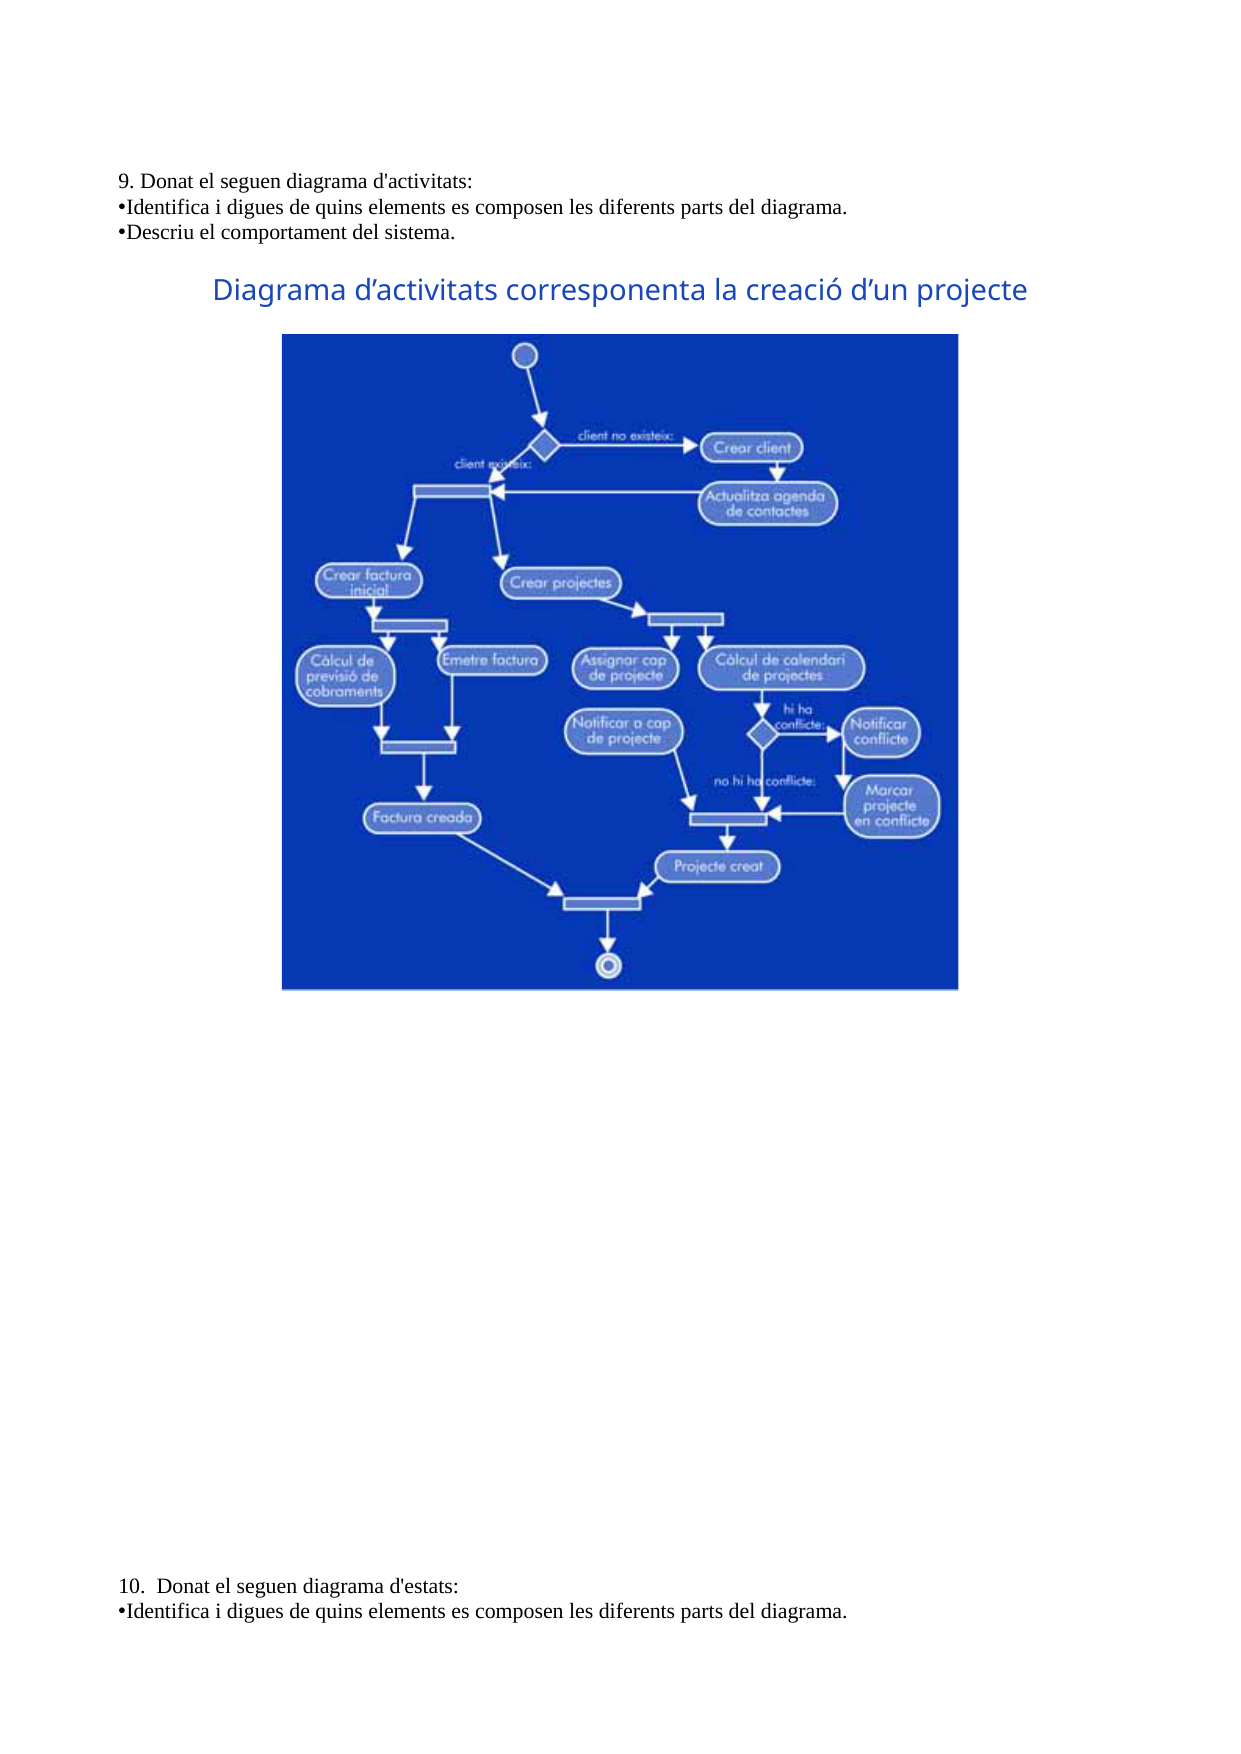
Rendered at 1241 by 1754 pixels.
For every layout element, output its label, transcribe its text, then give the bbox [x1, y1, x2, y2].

list Descriu el comportament del sistema. [118, 219, 1122, 244]
list Identifica i digues de quins elements es composen les diferents parts del diagrama. [118, 1598, 1122, 1623]
text Diagrama d’activitats corresponenta la creació d’un projecte [118, 269, 1122, 309]
text 10. Donat el seguen diagrama d'estats: [118, 1573, 1122, 1598]
text 9. Donat el seguen diagrama d'activitats: [118, 168, 1122, 194]
list Identifica i digues de quins elements es composen les diferents parts del diagrama. [118, 194, 1122, 219]
